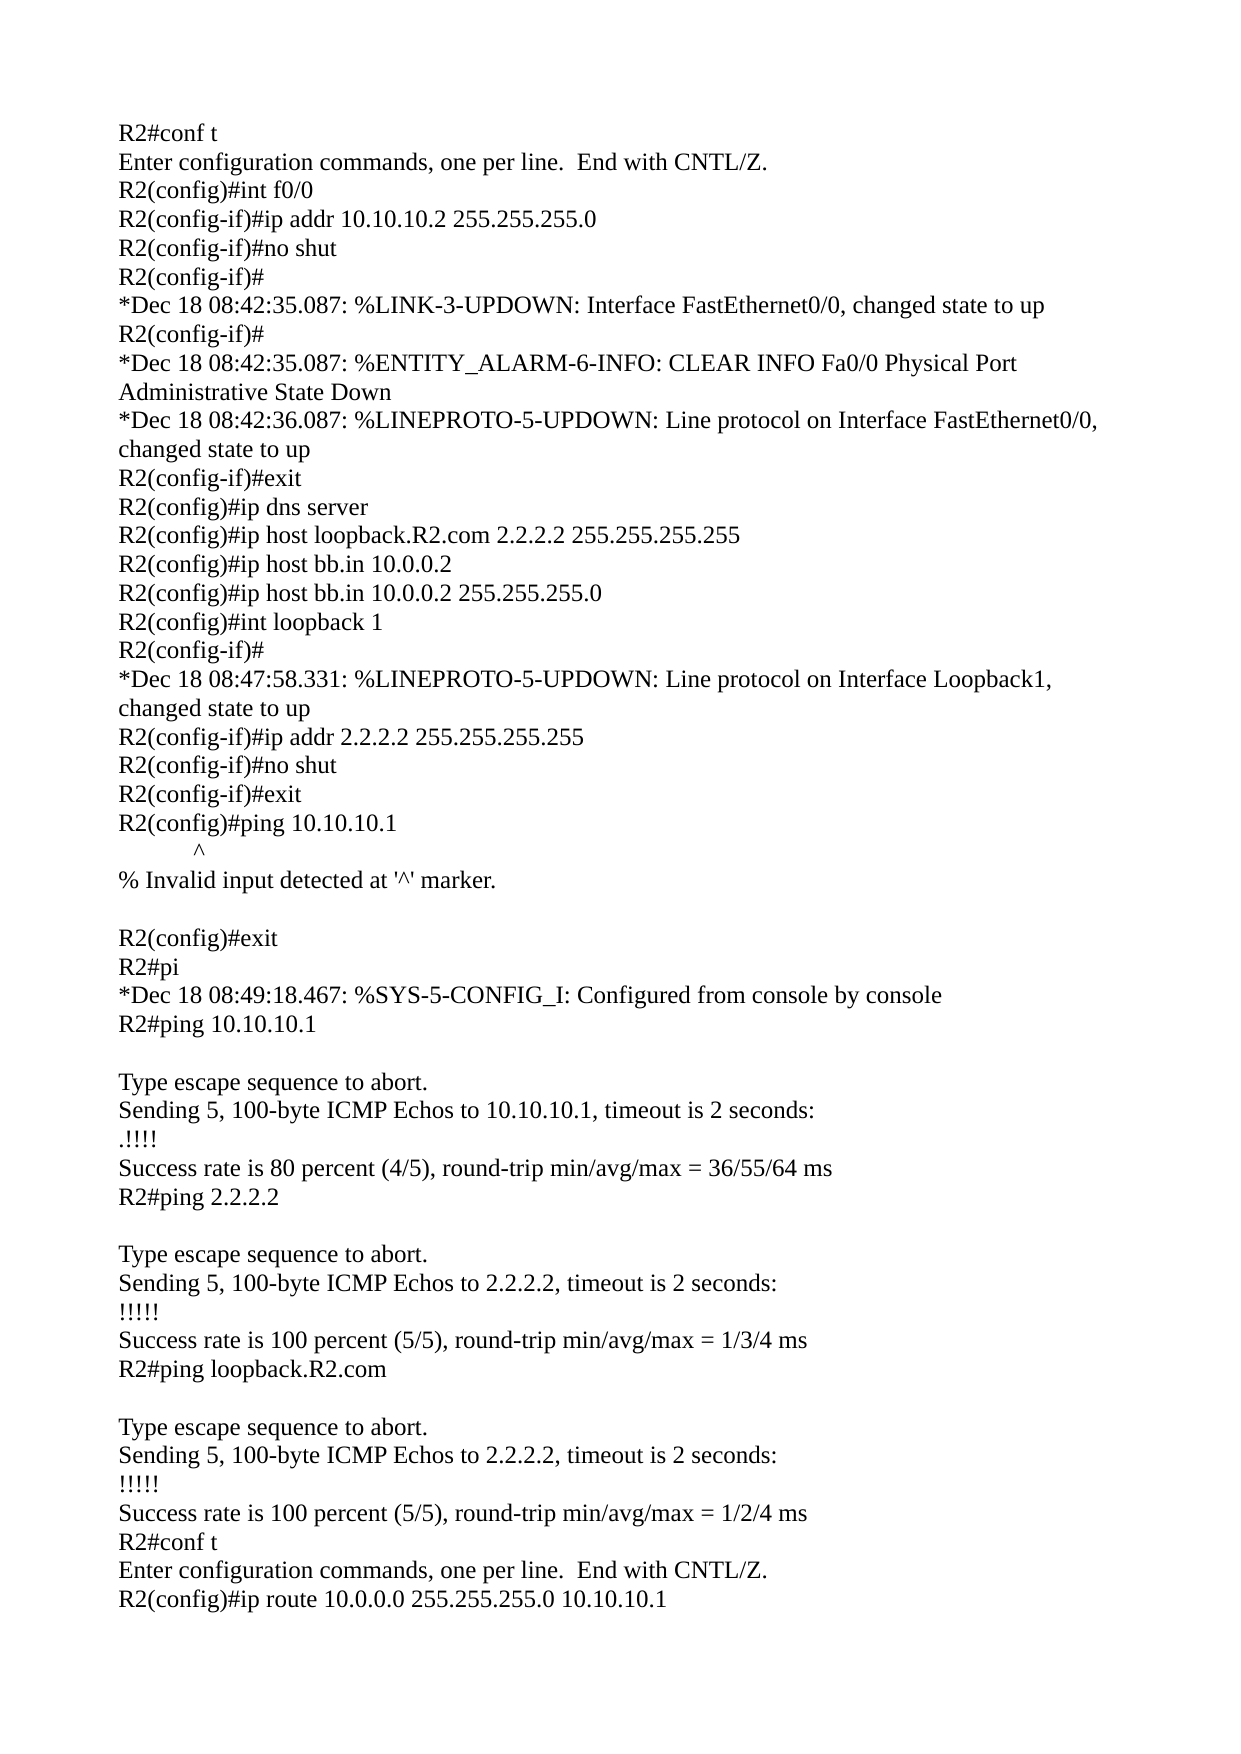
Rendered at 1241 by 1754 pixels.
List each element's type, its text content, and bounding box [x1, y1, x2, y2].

text Type escape sequence to abort. [118, 1239, 1122, 1268]
text Sending 5, 100-byte ICMP Echos to 2.2.2.2, timeout is 2 seconds: [118, 1441, 1122, 1469]
text !!!!! [118, 1297, 1122, 1326]
text Enter configuration commands, one per line. End with CNTL/Z. [118, 1556, 1122, 1584]
text *Dec 18 08:47:58.331: %LINEPROTO-5-UPDOWN: Line protocol on Interface Loopback1, changed state to up [118, 664, 1122, 722]
text Type escape sequence to abort. [118, 1412, 1122, 1441]
text R2#ping loopback.R2.com [118, 1354, 1122, 1383]
text R2(config)#ip route 10.0.0.0 255.255.255.0 10.10.10.1 [118, 1584, 1122, 1613]
text R2(config-if)# [118, 262, 1122, 291]
text R2#ping 10.10.10.1 [118, 1009, 1122, 1038]
text Type escape sequence to abort. [118, 1067, 1122, 1096]
text Success rate is 100 percent (5/5), round-trip min/avg/max = 1/2/4 ms [118, 1498, 1122, 1527]
text !!!!! [118, 1469, 1122, 1498]
text R2(config-if)#exit [118, 463, 1122, 492]
text Success rate is 80 percent (4/5), round-trip min/avg/max = 36/55/64 ms [118, 1153, 1122, 1182]
text Sending 5, 100-byte ICMP Echos to 10.10.10.1, timeout is 2 seconds: [118, 1096, 1122, 1124]
text R2(config-if)#ip addr 2.2.2.2 255.255.255.255 [118, 722, 1122, 751]
text % Invalid input detected at '^' marker. [118, 866, 1122, 894]
text R2(config)#ip host loopback.R2.com 2.2.2.2 255.255.255.255 [118, 521, 1122, 549]
text R2(config)#int f0/0 [118, 176, 1122, 204]
text Sending 5, 100-byte ICMP Echos to 2.2.2.2, timeout is 2 seconds: [118, 1268, 1122, 1297]
text R2(config)#exit [118, 923, 1122, 952]
text R2(config-if)#no shut [118, 751, 1122, 779]
text Enter configuration commands, one per line. End with CNTL/Z. [118, 147, 1122, 176]
text *Dec 18 08:49:18.467: %SYS-5-CONFIG_I: Configured from console by console [118, 981, 1122, 1009]
text ^ [118, 837, 1122, 866]
text *Dec 18 08:42:36.087: %LINEPROTO-5-UPDOWN: Line protocol on Interface FastEthernet0/0, changed state to up [118, 406, 1122, 463]
text R2#pi [118, 952, 1122, 981]
text R2(config)#ip host bb.in 10.0.0.2 [118, 549, 1122, 578]
text R2(config-if)#no shut [118, 233, 1122, 262]
text R2#conf t [118, 118, 1122, 147]
text R2(config)#ip host bb.in 10.0.0.2 255.255.255.0 [118, 578, 1122, 607]
text R2#ping 2.2.2.2 [118, 1182, 1122, 1211]
text .!!!! [118, 1124, 1122, 1153]
text *Dec 18 08:42:35.087: %LINK-3-UPDOWN: Interface FastEthernet0/0, changed state to up [118, 291, 1122, 319]
text R2(config-if)#ip addr 10.10.10.2 255.255.255.0 [118, 204, 1122, 233]
text R2(config-if)#exit [118, 779, 1122, 808]
text R2(config)#ping 10.10.10.1 [118, 808, 1122, 837]
text R2(config)#ip dns server [118, 492, 1122, 521]
text R2(config-if)# [118, 319, 1122, 348]
text *Dec 18 08:42:35.087: %ENTITY_ALARM-6-INFO: CLEAR INFO Fa0/0 Physical Port Administrative State Down [118, 348, 1122, 406]
text R2(config-if)# [118, 636, 1122, 664]
text R2(config)#int loopback 1 [118, 607, 1122, 636]
text Success rate is 100 percent (5/5), round-trip min/avg/max = 1/3/4 ms [118, 1326, 1122, 1354]
text R2#conf t [118, 1527, 1122, 1556]
